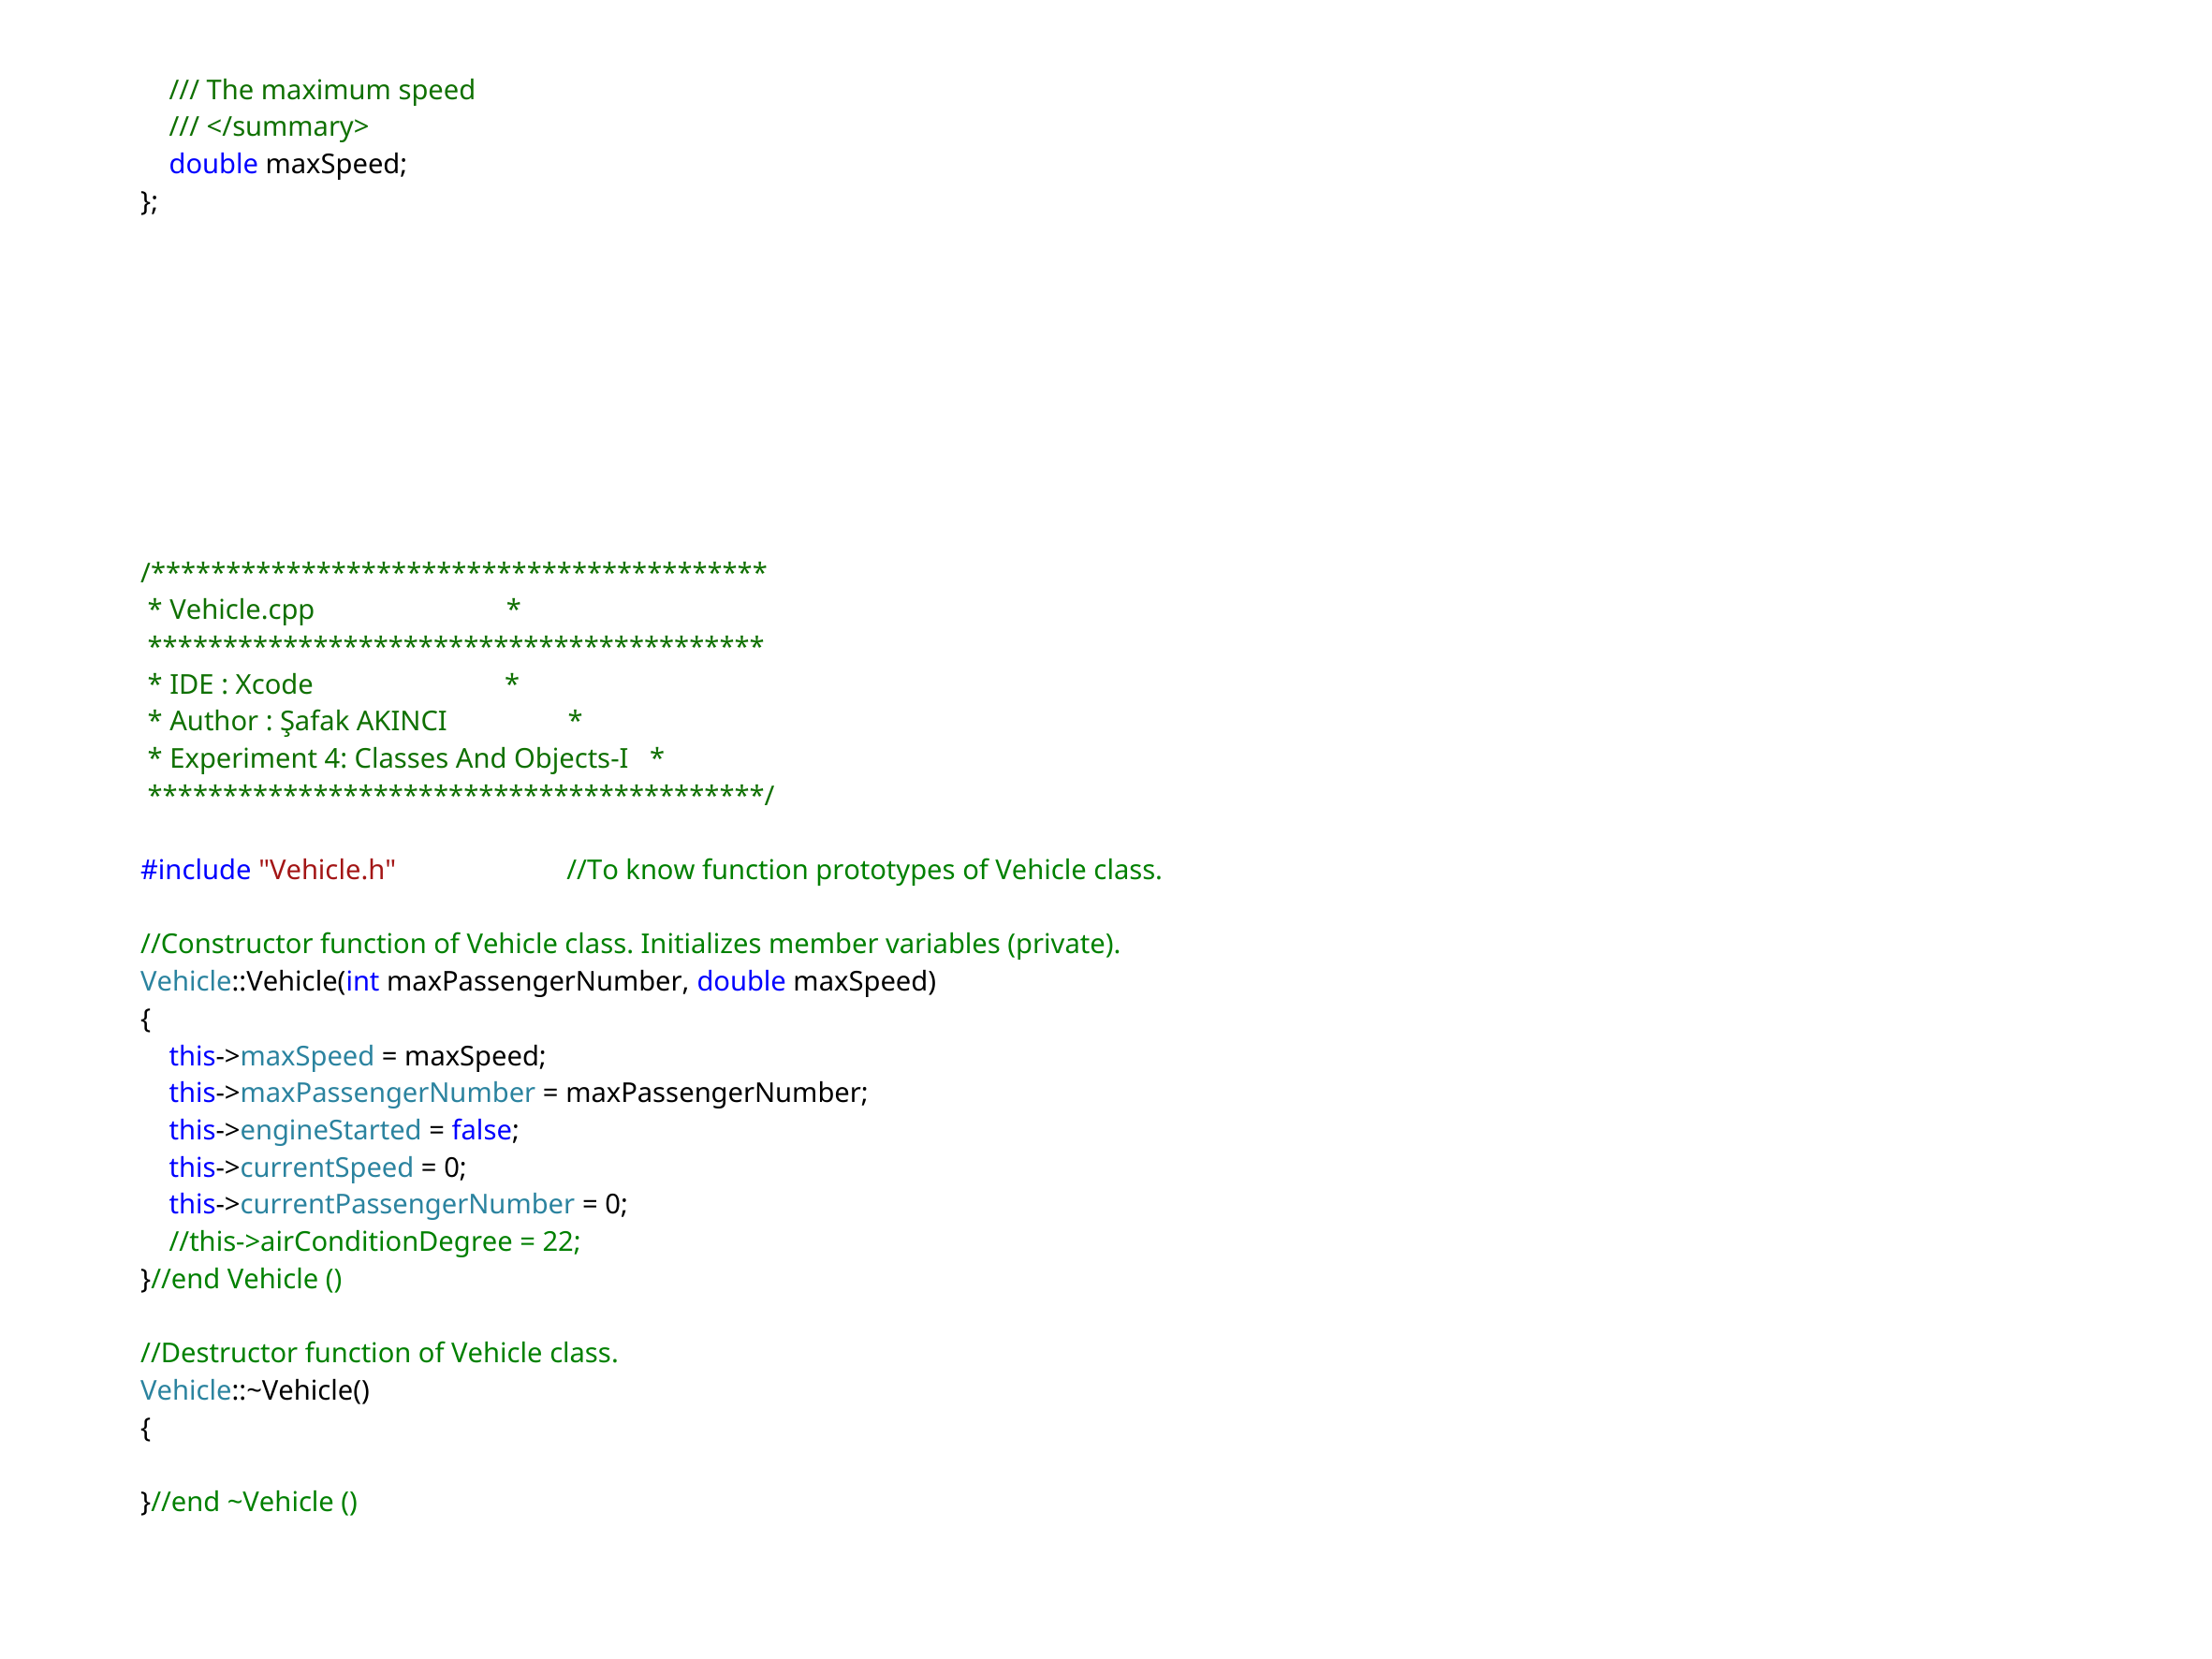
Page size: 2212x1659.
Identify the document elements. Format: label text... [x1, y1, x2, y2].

text /// The maximum speed [140, 70, 2071, 108]
text { [140, 999, 2071, 1036]
text }//end Vehicle () [140, 1259, 2071, 1297]
text * Vehicle.cpp * [140, 591, 2071, 627]
text /***************************************** [140, 553, 2071, 591]
text * IDE : Xcode * [140, 665, 2071, 702]
text * Experiment 4: Classes And Objects-I * [140, 739, 2071, 776]
text //Constructor function of Vehicle class. Initializes member variables (private). [140, 925, 2071, 962]
text ***************************************** [140, 627, 2071, 665]
text this->currentPassengerNumber = 0; [140, 1185, 2071, 1222]
text //this->airConditionDegree = 22; [140, 1222, 2071, 1259]
text }//end ~Vehicle () [140, 1482, 2071, 1520]
text this->maxPassengerNumber = maxPassengerNumber; [140, 1074, 2071, 1110]
text this->engineStarted = false; [140, 1110, 2071, 1148]
text { [140, 1408, 2071, 1445]
text /// </summary> [140, 108, 2071, 144]
text Vehicle::Vehicle(int maxPassengerNumber, double maxSpeed) [140, 962, 2071, 999]
text *****************************************/ [140, 776, 2071, 814]
text Vehicle::~Vehicle() [140, 1371, 2071, 1408]
text double maxSpeed; [140, 144, 2071, 182]
text //Destructor function of Vehicle class. [140, 1333, 2071, 1371]
text * Author : Şafak AKINCI * [140, 702, 2071, 739]
text this->currentSpeed = 0; [140, 1148, 2071, 1185]
text #include "Vehicle.h" //To know function prototypes of Vehicle class. [140, 850, 2071, 888]
text }; [140, 182, 2071, 219]
text this->maxSpeed = maxSpeed; [140, 1036, 2071, 1074]
